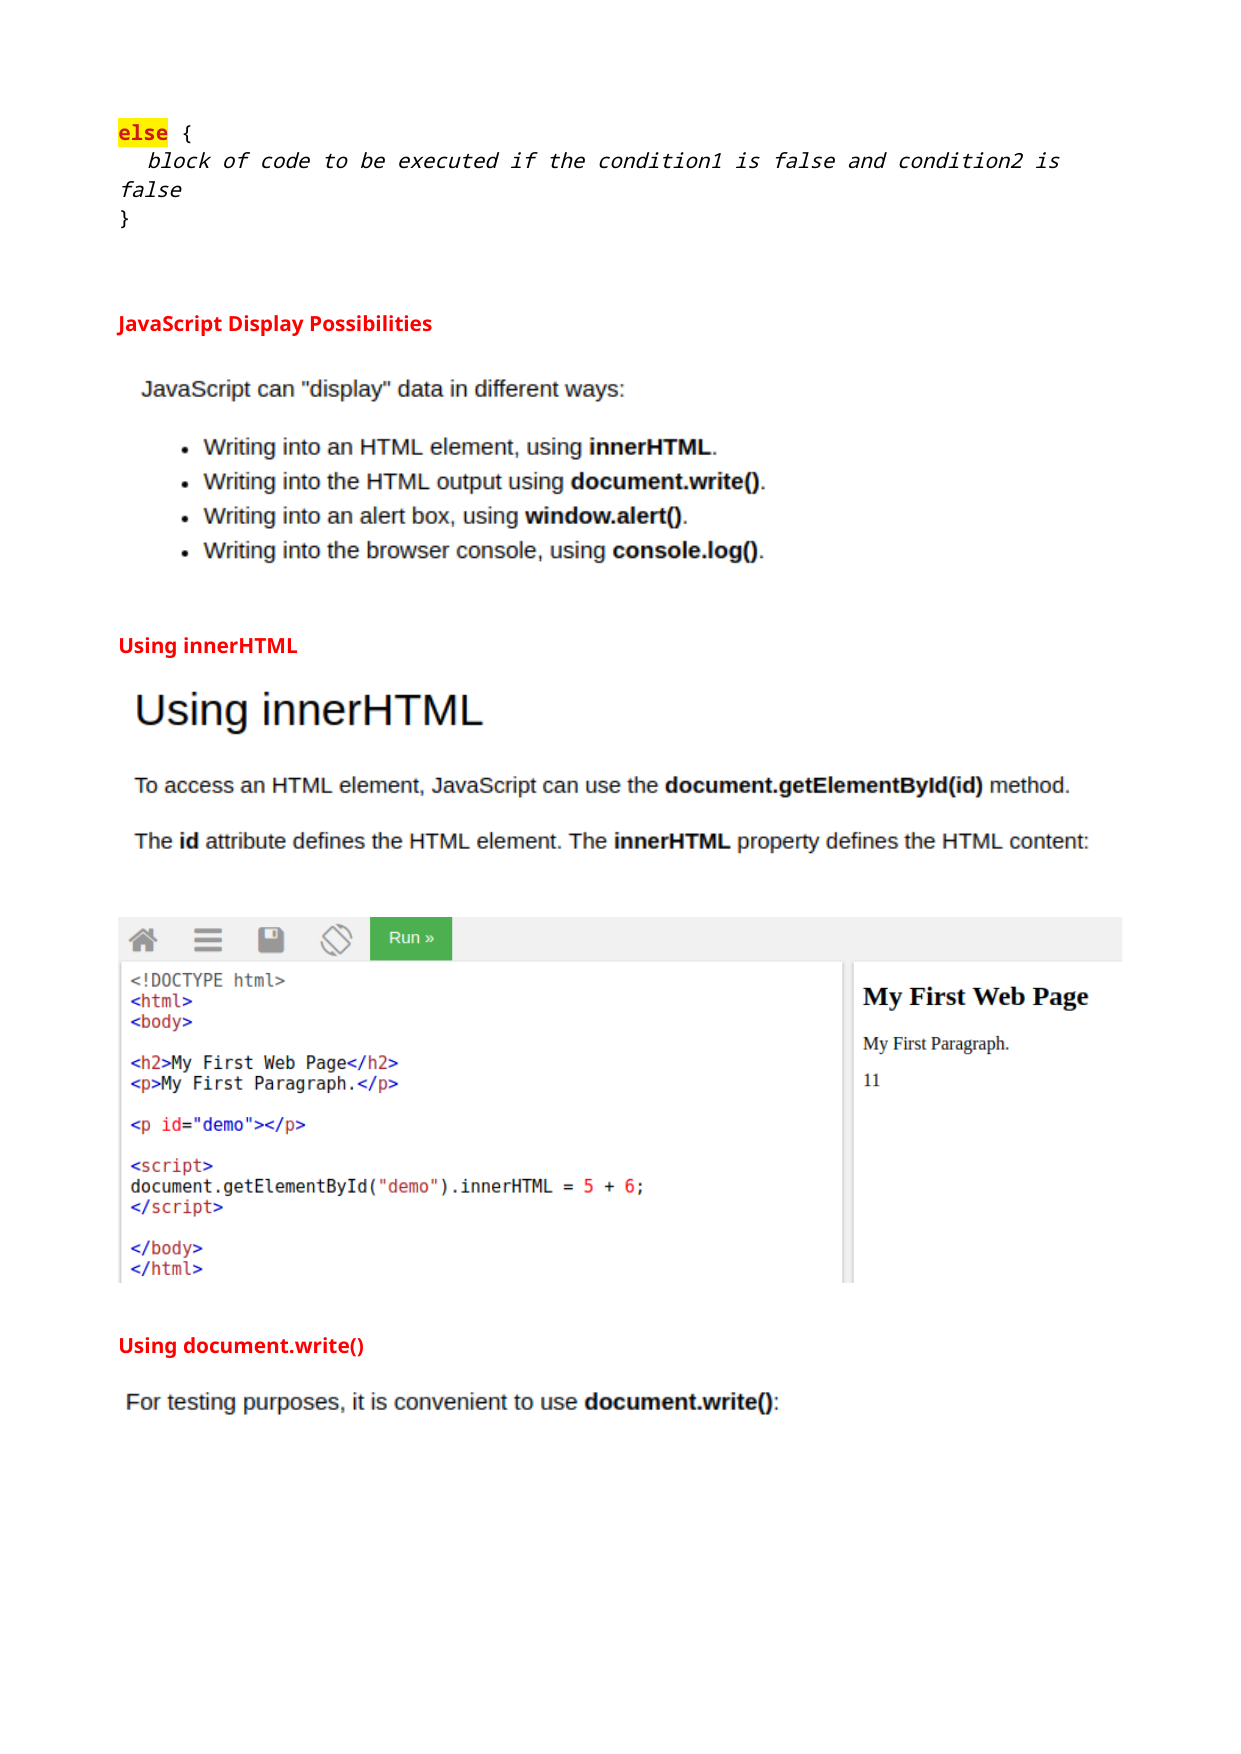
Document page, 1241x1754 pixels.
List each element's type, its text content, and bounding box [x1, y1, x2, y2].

text else { block of code to be executed if the condition1 is false and condition2 is false } [118, 118, 1122, 232]
picture [118, 1372, 801, 1437]
subtitle Using document.write() [118, 1332, 1122, 1360]
subtitle JavaScript Display Possibilities [118, 309, 1122, 338]
picture [118, 350, 826, 582]
picture [118, 672, 1123, 867]
subtitle Using innerHTML [118, 631, 1122, 659]
picture [118, 917, 1123, 1283]
